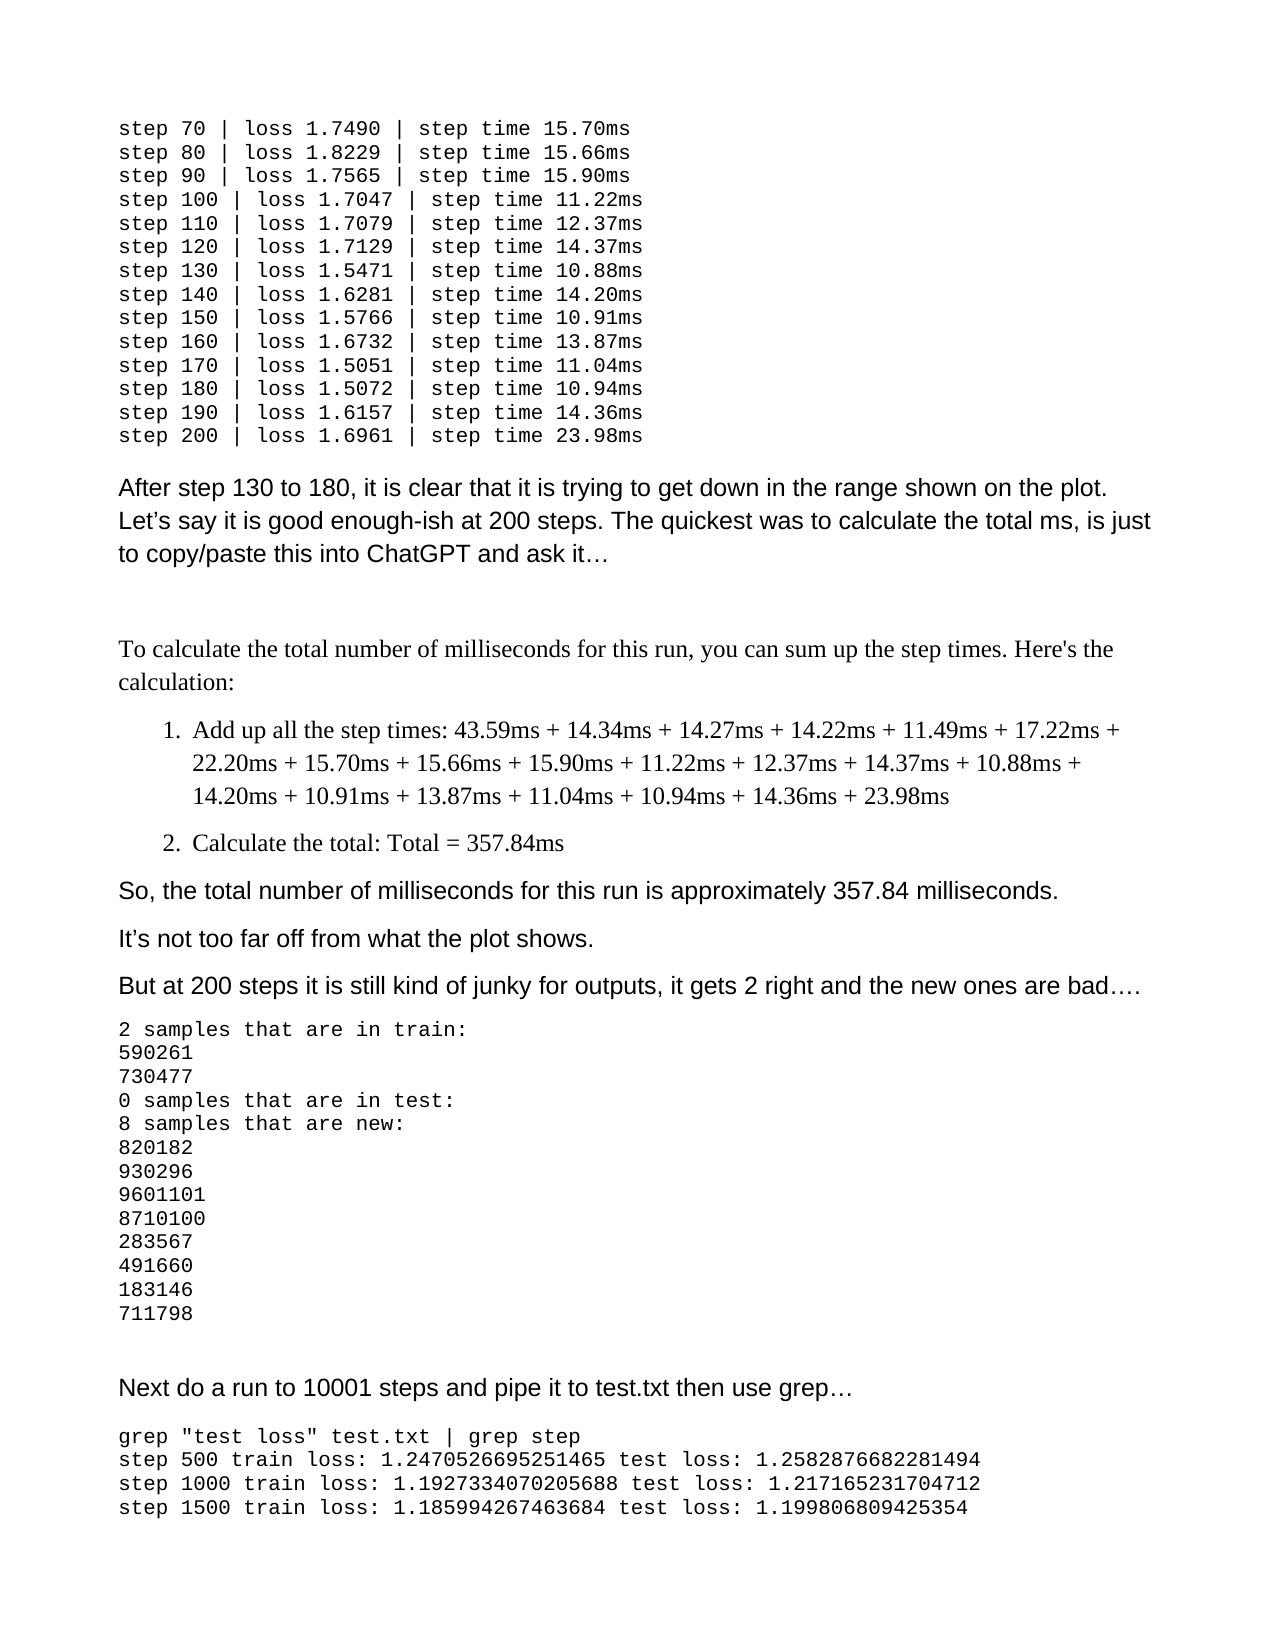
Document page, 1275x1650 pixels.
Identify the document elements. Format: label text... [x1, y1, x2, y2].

text 8 samples that are new: [118, 1113, 1157, 1137]
text step 160 | loss 1.6732 | step time 13.87ms [118, 331, 1157, 354]
text step 130 | loss 1.5471 | step time 10.88ms [118, 260, 1157, 284]
text 711798 [118, 1302, 1157, 1326]
text So, the total number of milliseconds for this run is approximately 357.84 milliseconds. [118, 876, 1157, 905]
text 491660 [118, 1255, 1157, 1279]
text step 150 | loss 1.5766 | step time 10.91ms [118, 307, 1157, 331]
text step 110 | loss 1.7079 | step time 12.37ms [118, 213, 1157, 236]
list Calculate the total: Total = 357.84ms [162, 828, 1157, 857]
text step 90 | loss 1.7565 | step time 15.90ms [118, 165, 1157, 189]
text 183146 [118, 1279, 1157, 1302]
text 730477 [118, 1066, 1157, 1090]
text After step 130 to 180, it is clear that it is trying to get down in the range shown on the plot. Let’s say it is good enough-ish at 200 steps. The quickest was to calculate the total ms, is just to copy/paste this into ChatGPT and ask it… [118, 473, 1157, 568]
text step 70 | loss 1.7490 | step time 15.70ms [118, 118, 1157, 142]
text step 140 | loss 1.6281 | step time 14.20ms [118, 284, 1157, 307]
text step 190 | loss 1.6157 | step time 14.36ms [118, 402, 1157, 426]
text step 100 | loss 1.7047 | step time 11.22ms [118, 189, 1157, 213]
text grep "test loss" test.txt | grep step [118, 1426, 1157, 1449]
text 8710100 [118, 1208, 1157, 1232]
text 2 samples that are in train: [118, 1019, 1157, 1042]
text step 1500 train loss: 1.185994267463684 test loss: 1.199806809425354 [118, 1497, 1157, 1520]
text 283567 [118, 1232, 1157, 1255]
text step 500 train loss: 1.2470526695251465 test loss: 1.2582876682281494 [118, 1449, 1157, 1473]
text 820182 [118, 1137, 1157, 1161]
text step 120 | loss 1.7129 | step time 14.37ms [118, 236, 1157, 260]
text 930296 [118, 1161, 1157, 1184]
text To calculate the total number of milliseconds for this run, you can sum up the step times. Here's the calculation: [118, 634, 1157, 696]
text But at 200 steps it is still kind of junky for outputs, it gets 2 right and the new ones are bad…. [118, 971, 1157, 1000]
text 0 samples that are in test: [118, 1090, 1157, 1113]
text step 170 | loss 1.5051 | step time 11.04ms [118, 354, 1157, 378]
text 9601101 [118, 1184, 1157, 1208]
text 590261 [118, 1042, 1157, 1066]
text step 180 | loss 1.5072 | step time 10.94ms [118, 378, 1157, 402]
text It’s not too far off from what the plot shows. [118, 923, 1157, 952]
text step 1000 train loss: 1.1927334070205688 test loss: 1.217165231704712 [118, 1473, 1157, 1497]
text Next do a run to 10001 steps and pipe it to test.txt then use grep… [118, 1373, 1157, 1402]
text step 80 | loss 1.8229 | step time 15.66ms [118, 142, 1157, 165]
text step 200 | loss 1.6961 | step time 23.98ms [118, 426, 1157, 449]
list Add up all the step times: 43.59ms + 14.34ms + 14.27ms + 14.22ms + 11.49ms + 17.22ms + 22.20ms + 15.70ms + 15.66ms + 15.90ms + 11.22ms + 12.37ms + 14.37ms + 10.88ms + 14.20ms + 10.91ms + 13.87ms + 11.04ms + 10.94ms + 14.36ms + 23.98ms [162, 715, 1157, 809]
